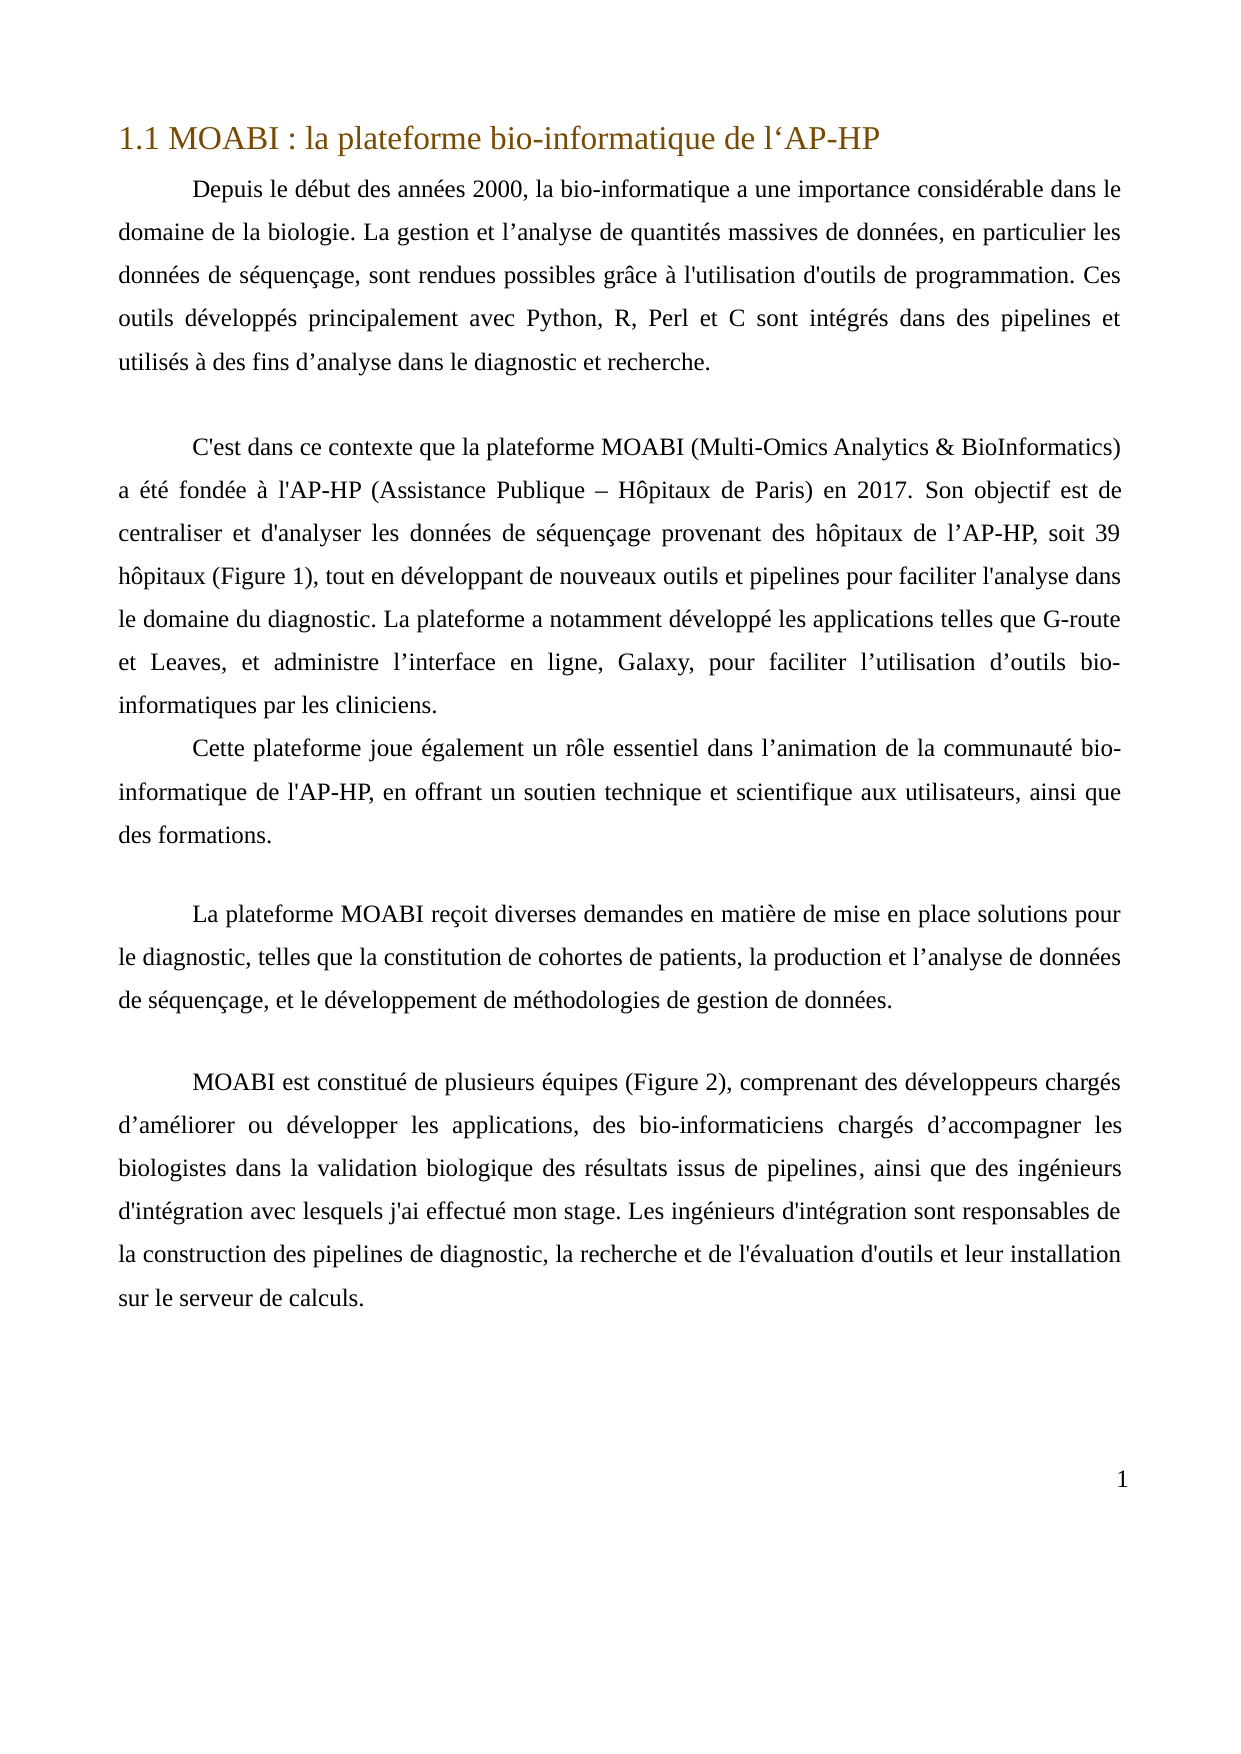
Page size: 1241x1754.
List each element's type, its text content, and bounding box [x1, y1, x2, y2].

text Depuis le début des années 2000, la bio-informatique a une importance considérable dans le domaine de la biologie. La gestion et l’analyse de quantités massives de données, en particulier les données de séquençage, sont rendues possibles grâce à l'utilisation d'outils de programmation. Ces outils développés principalement avec Python, R, Perl et C sont intégrés dans des pipelines et utilisés à des fins d’analyse dans le diagnostic et recherche. [118, 174, 1122, 375]
text 1.1 MOABI : la plateforme bio-informatique de l‘AP-HP [118, 118, 1122, 156]
text La plateforme MOABI reçoit diverses demandes en matière de mise en place solutions pour le diagnostic, telles que la constitution de cohortes de patients, la production et l’analyse de données de séquençage, et le développement de méthodologies de gestion de données. [118, 899, 1122, 1014]
text Cette plateforme joue également un rôle essentiel dans l’animation de la communauté bio-informatique de l'AP-HP, en offrant un soutien technique et scientifique aux utilisateurs, ainsi que des formations. [118, 733, 1122, 848]
text C'est dans ce contexte que la plateforme MOABI (Multi-Omics Analytics & BioInformatics) a été fondée à l'AP-HP (Assistance Publique – Hôpitaux de Paris) en 2017. Son objectif est de centraliser et d'analyser les données de séquençage provenant des hôpitaux de l’AP-HP, soit 39 hôpitaux (Figure 1), tout en développant de nouveaux outils et pipelines pour faciliter l'analyse dans le domaine du diagnostic. La plateforme a notamment développé les applications telles que G-route et Leaves, et administre l’interface en ligne, Galaxy, pour faciliter l’utilisation d’outils bio-informatiques par les cliniciens. [118, 432, 1122, 719]
text MOABI est constitué de plusieurs équipes (Figure 2), comprenant des développeurs chargés d’améliorer ou développer les applications, des bio-informaticiens chargés d’accompagner les biologistes dans la validation biologique des résultats issus de pipelines, ainsi que des ingénieurs d'intégration avec lesquels j'ai effectué mon stage. Les ingénieurs d'intégration sont responsables de la construction des pipelines de diagnostic, la recherche et de l'évaluation d'outils et leur installation sur le serveur de calculs. [118, 1067, 1122, 1311]
